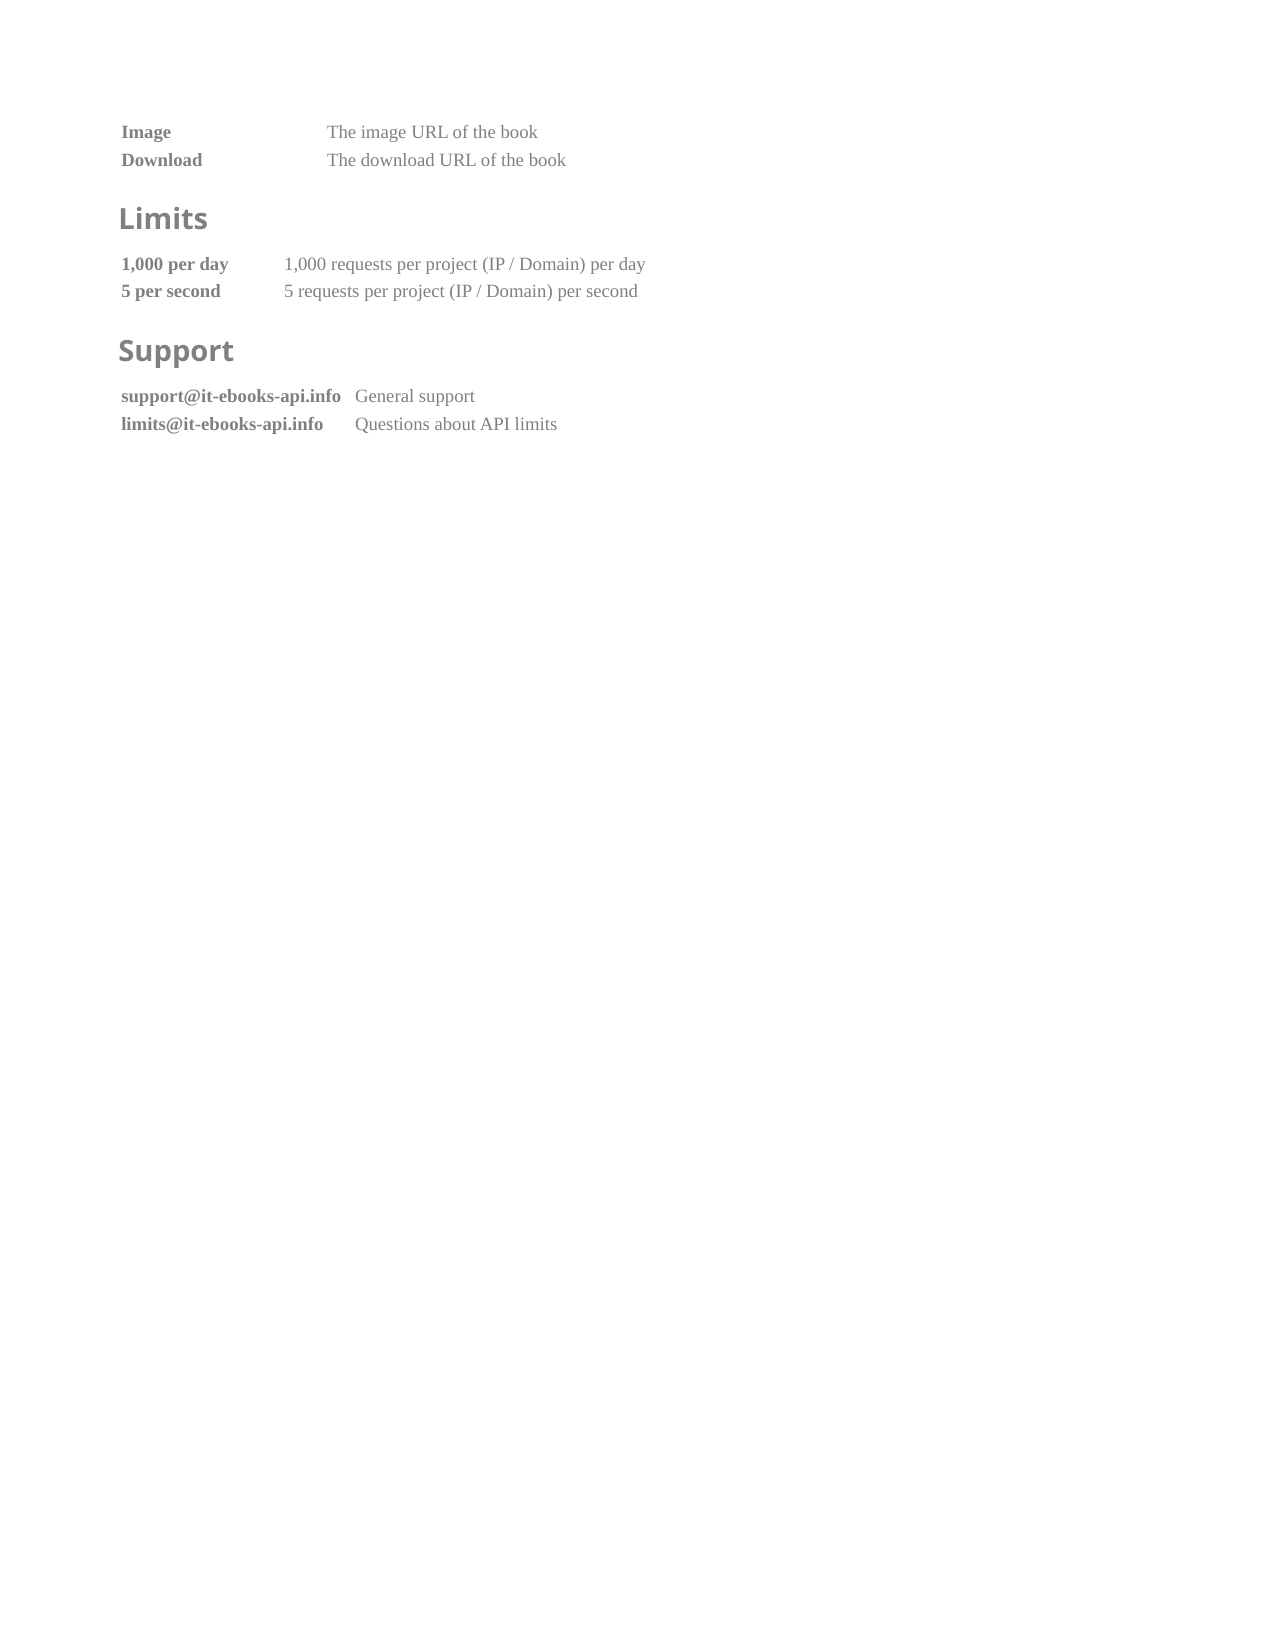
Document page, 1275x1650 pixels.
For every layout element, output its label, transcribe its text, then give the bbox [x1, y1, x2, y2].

table_cell The download URL of the book [324, 146, 804, 173]
table_cell Questions about API limits [352, 410, 897, 437]
subtitle Support [118, 330, 1157, 369]
table_cell Image [118, 118, 324, 146]
table_cell limits@it-ebooks-api.info [118, 410, 352, 437]
table_header support@it-ebooks-api.info [118, 382, 352, 409]
table_cell 5 per second [118, 278, 281, 305]
table_header General support [352, 382, 897, 409]
table_cell Download [118, 146, 324, 173]
table_header 1,000 per day [118, 250, 281, 277]
subtitle Limits [118, 198, 1157, 238]
table_cell 5 requests per project (IP / Domain) per second [281, 278, 661, 305]
table_header 1,000 requests per project (IP / Domain) per day [281, 250, 661, 277]
table_cell The image URL of the book [324, 118, 804, 146]
